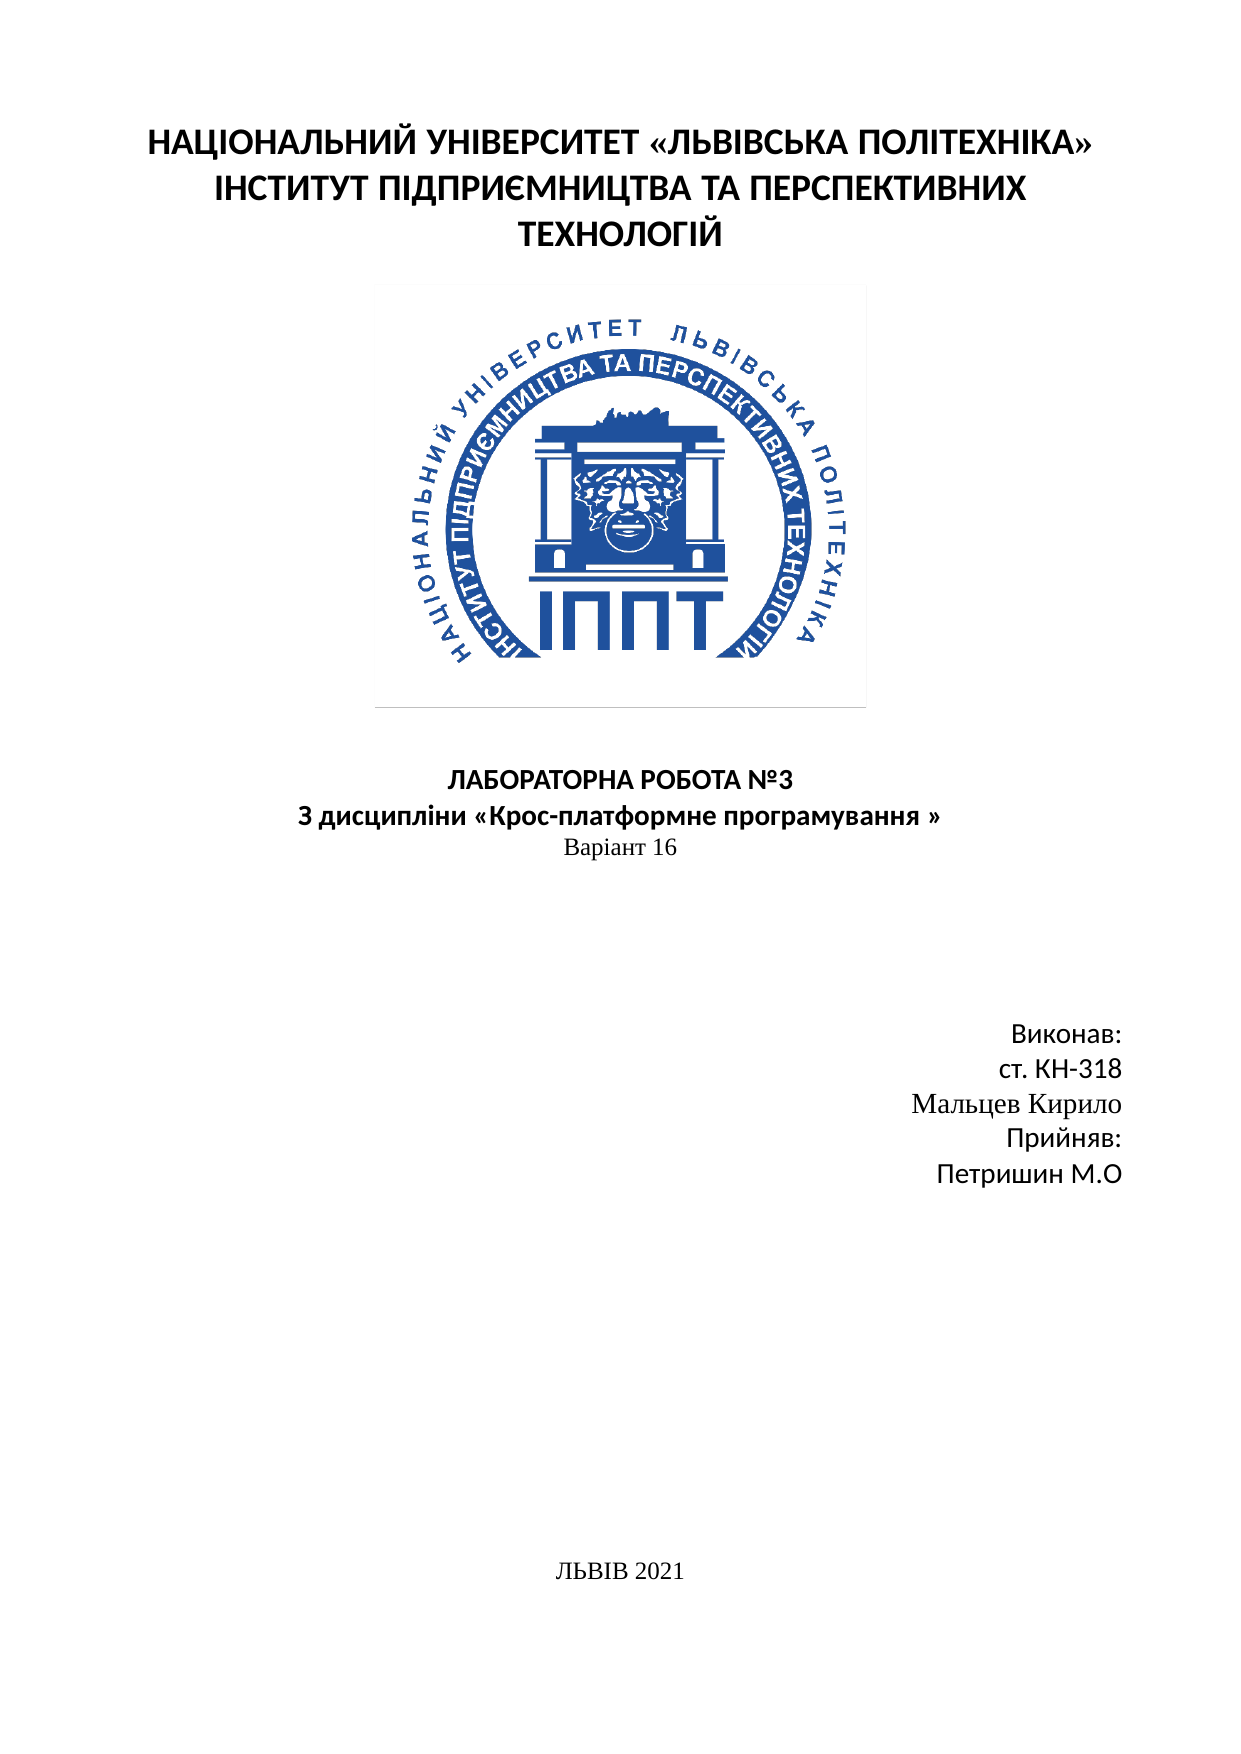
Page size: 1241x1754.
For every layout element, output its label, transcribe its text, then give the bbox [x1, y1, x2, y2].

text Варіант 16 [118, 832, 1122, 918]
picture [374, 284, 867, 708]
subtitle ЛАБОРАТОРНА РОБОТА №3 [118, 761, 1122, 797]
text ІНСТИТУТ ПІДПРИЄМНИЦТВА ТА ПЕРСПЕКТИВНИХ ТЕХНОЛОГІЙ [118, 164, 1122, 256]
text Петришин М.О [118, 1155, 1122, 1191]
text Прийняв: [118, 1119, 1122, 1155]
text ЛЬВІВ 2021 [118, 1556, 1122, 1585]
text НАЦІОНАЛЬНИЙ УНІВЕРСИТЕТ «ЛЬВІВСЬКА ПОЛІТЕХНІКА» [118, 118, 1122, 164]
subtitle З дисципліни «Крос-платформне програмування » [118, 797, 1122, 832]
text Мальцев Кирило [118, 1086, 1122, 1119]
text Виконав: ст. КН-318 [118, 1015, 1122, 1086]
